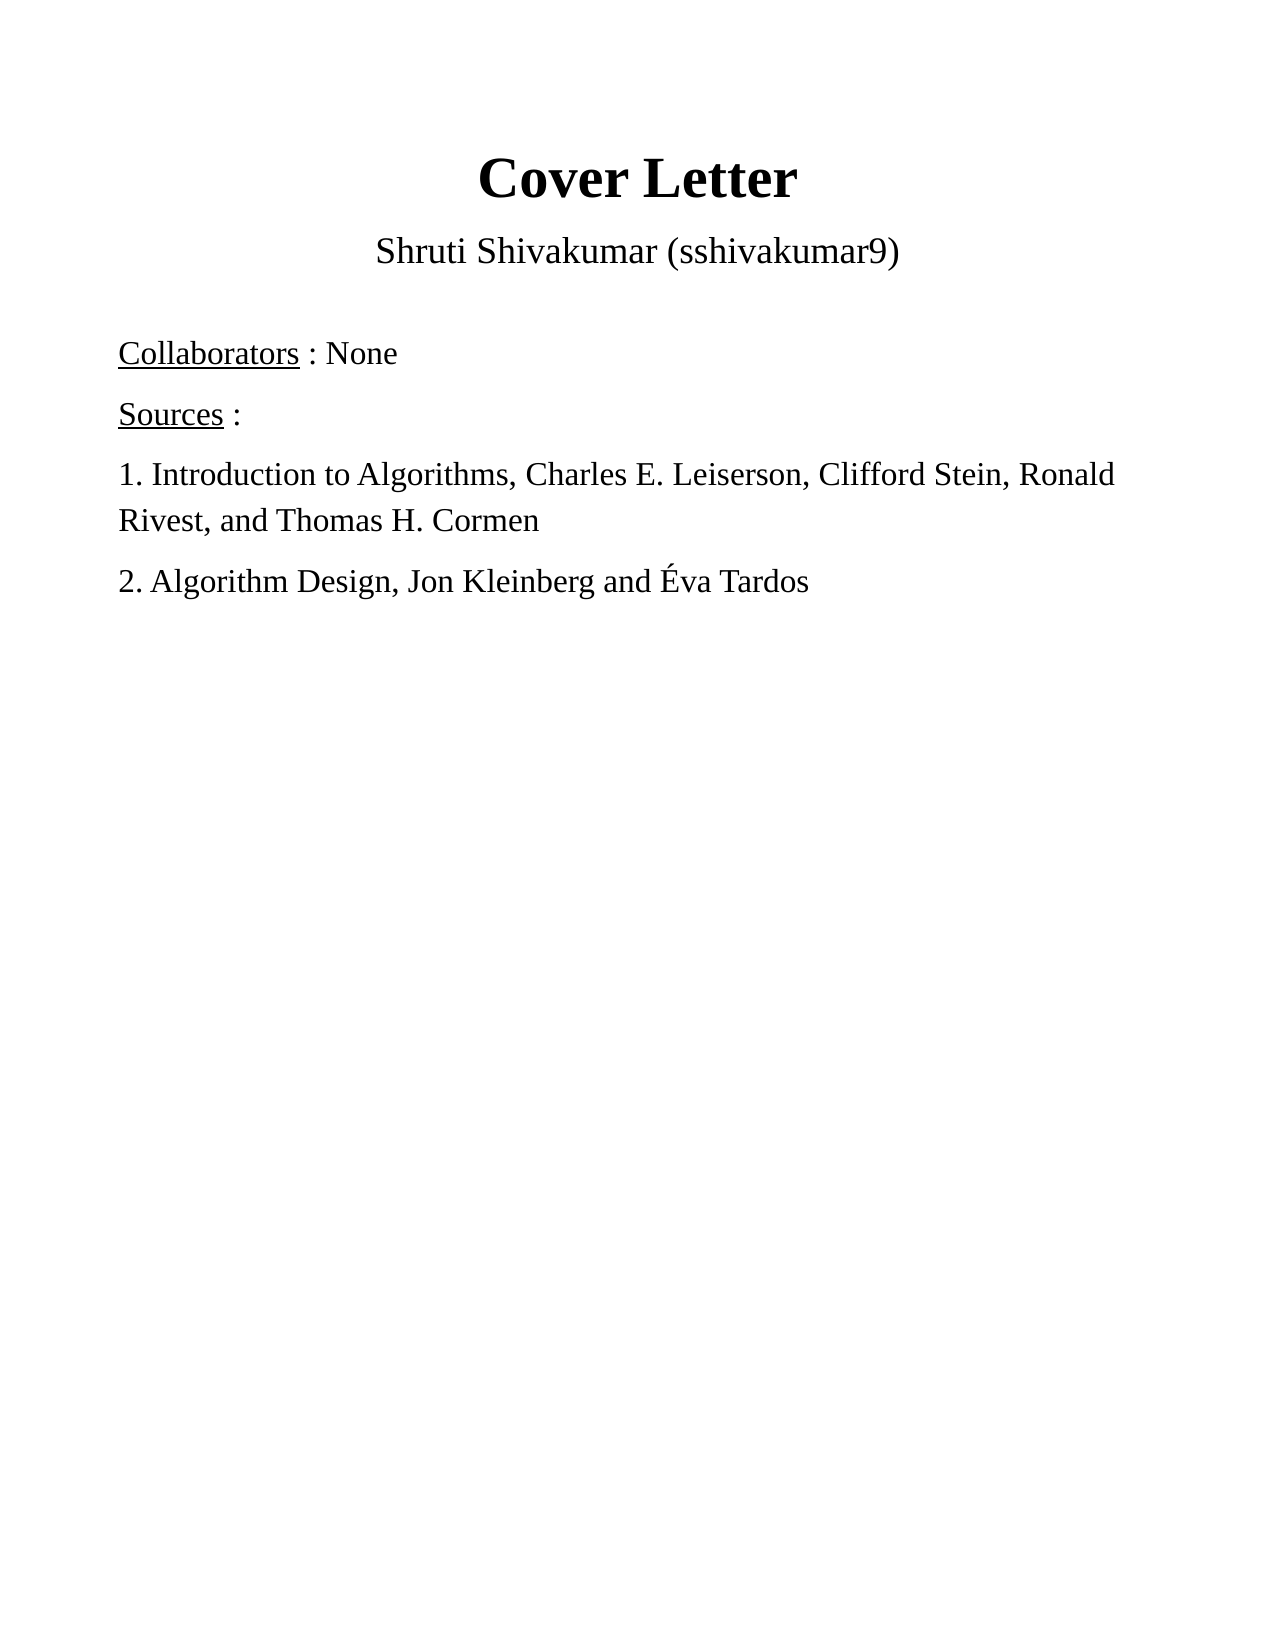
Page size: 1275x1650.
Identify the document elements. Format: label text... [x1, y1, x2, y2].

text Collaborators : None [118, 334, 1157, 372]
text Sources : [118, 394, 1157, 432]
subtitle Shruti Shivakumar (sshivakumar9) [118, 229, 1157, 272]
text 1. Introduction to Algorithms, Charles E. Leiserson, Clifford Stein, Ronald Rivest, and Thomas H. Cormen [118, 455, 1157, 539]
title Cover Letter [118, 143, 1157, 210]
text 2. Algorithm Design, Jon Kleinberg and Éva Tardos [118, 561, 1157, 599]
